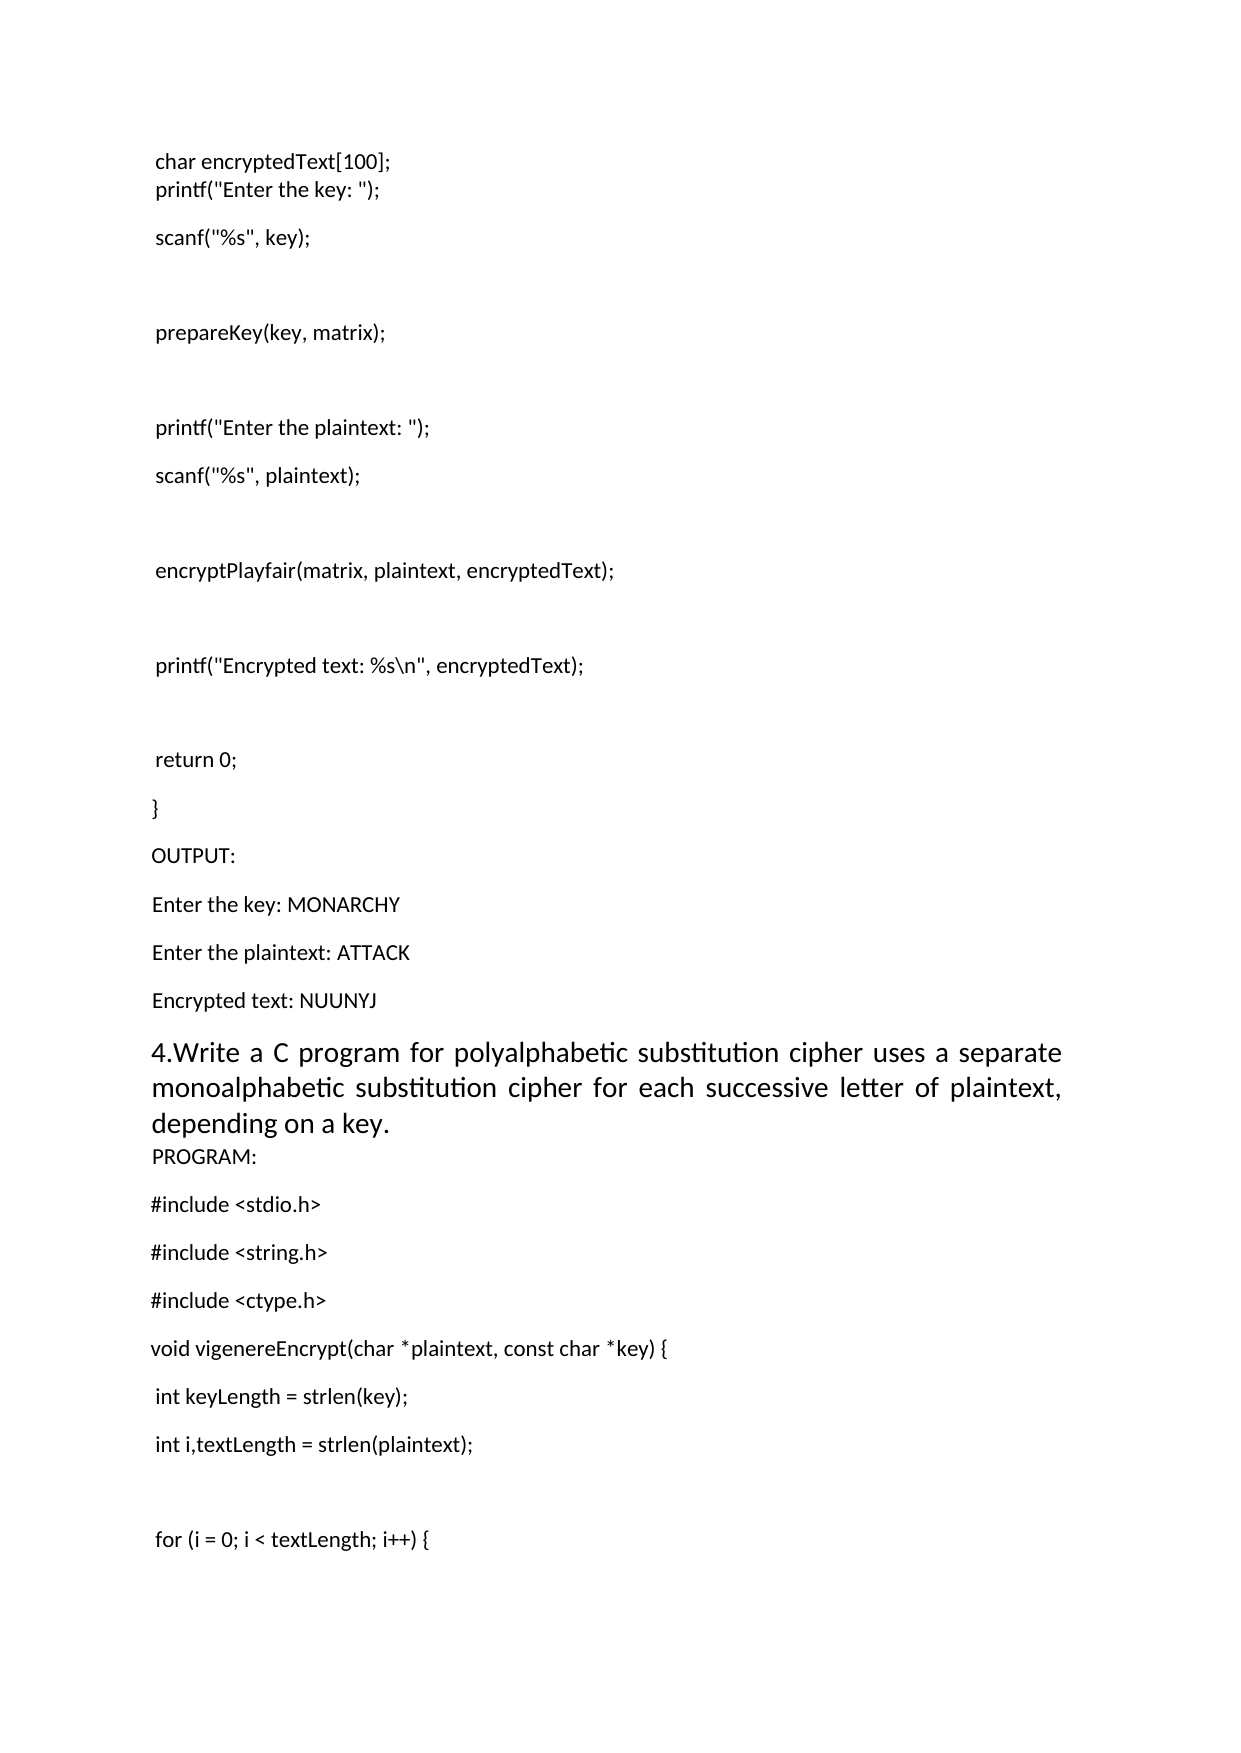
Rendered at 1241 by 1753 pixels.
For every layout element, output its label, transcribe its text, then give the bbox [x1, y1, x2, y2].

text for (i = 0; i < textLength; i++) { [150, 1525, 1097, 1553]
text #include <stdio.h> [150, 1191, 1097, 1218]
text Enter the plaintext: ATTACK [152, 938, 1097, 966]
text #include <ctype.h> [150, 1287, 1097, 1314]
text int i,textLength = strlen(plaintext); [150, 1431, 1097, 1458]
text Encrypted text: NUUNYJ [152, 986, 1097, 1014]
text scanf("%s", plaintext); [150, 461, 1097, 489]
text void vigenereEncrypt(char *plaintext, const char *key) { [150, 1334, 1097, 1362]
text Enter the key: MONARCHY [152, 890, 1097, 918]
text prepareKey(key, matrix); [150, 318, 1097, 346]
text return 0; [150, 746, 1097, 773]
text scanf("%s", key); [150, 223, 1097, 251]
text printf("Enter the plaintext: "); [150, 413, 1097, 441]
text OUTPUT: [151, 842, 1097, 869]
text encryptPlayfair(matrix, plaintext, encryptedText); [150, 556, 1097, 584]
text } [151, 794, 1097, 822]
text printf("Encrypted text: %s\n", encryptedText); [150, 651, 1097, 679]
text char encryptedText[100]; [150, 147, 1097, 175]
text int keyLength = strlen(key); [150, 1382, 1097, 1410]
text printf("Enter the key: "); [150, 175, 1097, 203]
text 4.Write a C program for polyalphabetic substitution cipher uses a separate monoalphabetic substitution cipher for each successive letter of plaintext, depending on a key. [151, 1034, 1063, 1141]
text PROGRAM: [152, 1142, 1097, 1170]
text #include <string.h> [150, 1238, 1097, 1266]
